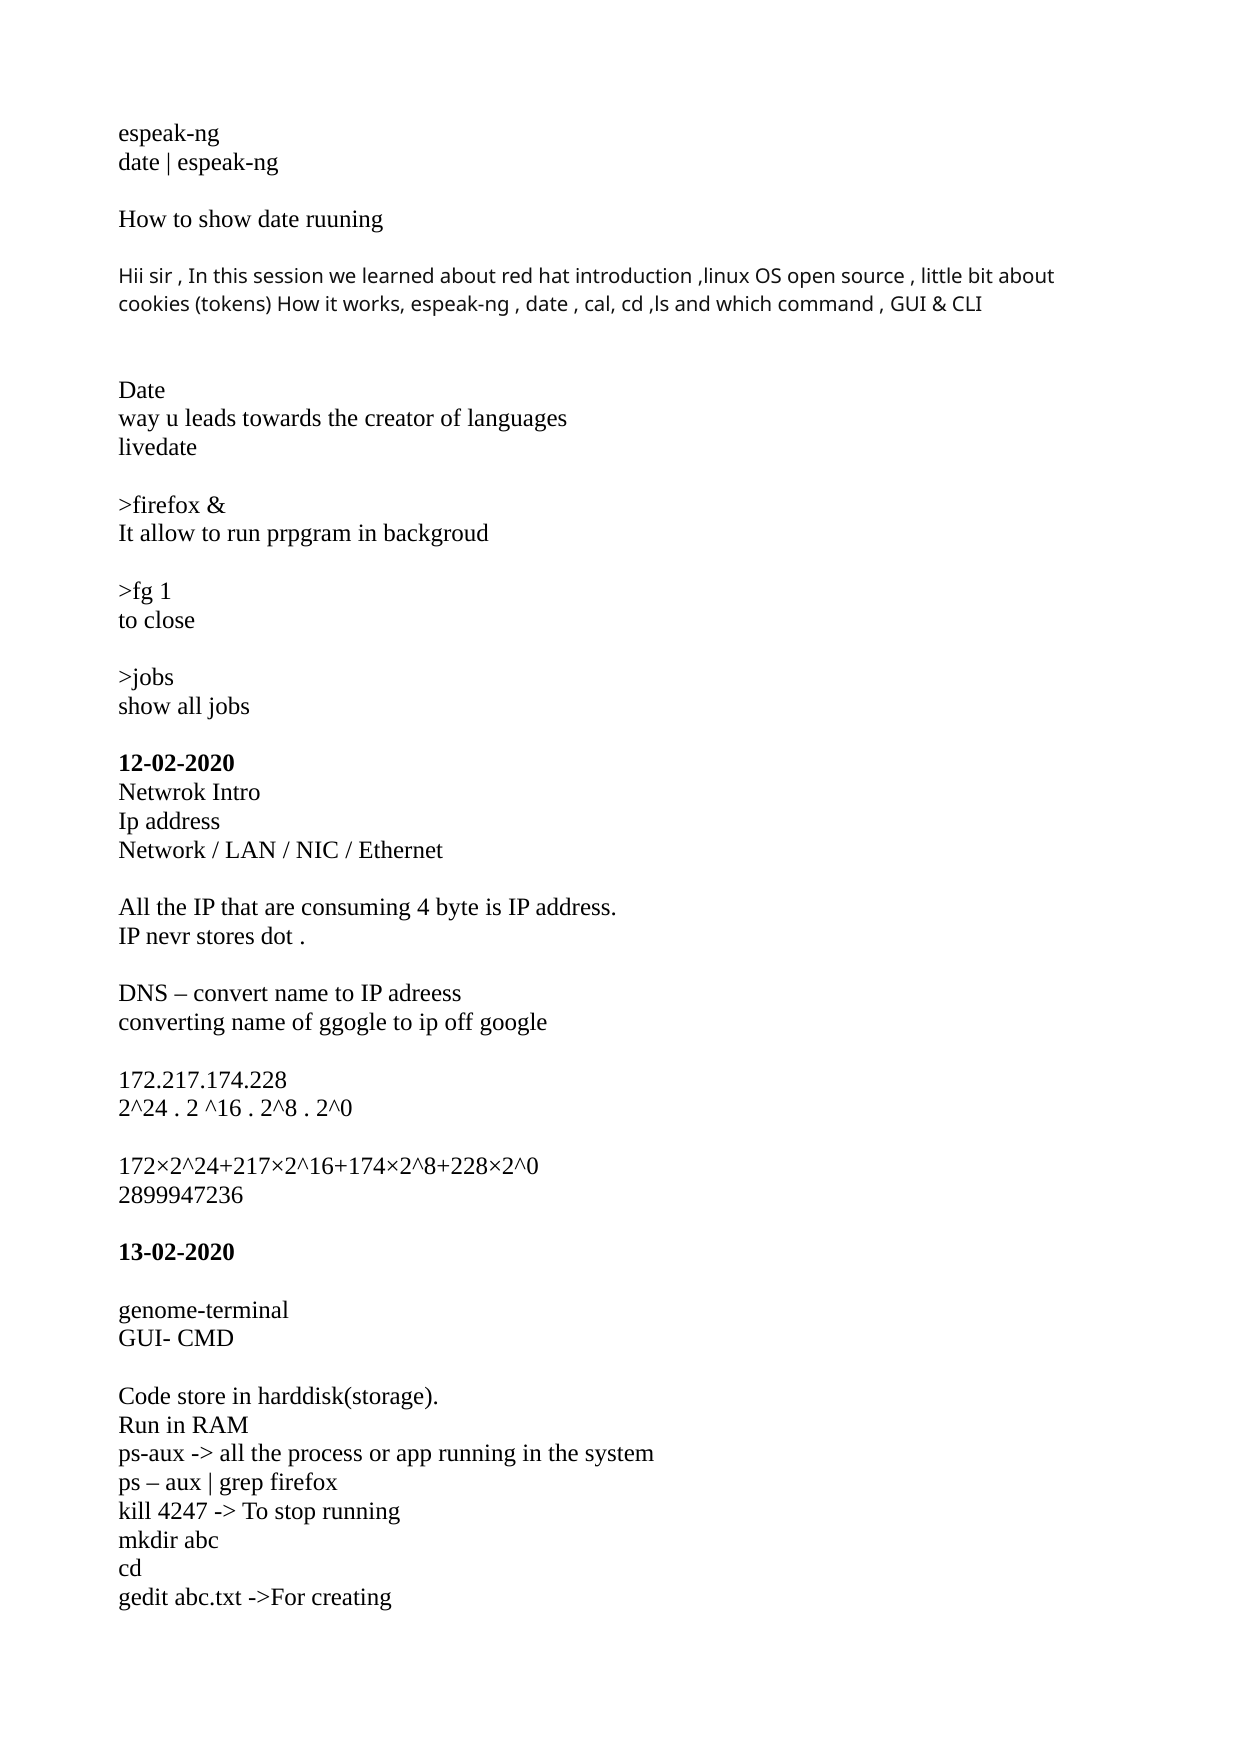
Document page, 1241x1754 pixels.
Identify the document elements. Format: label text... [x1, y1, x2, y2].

text Network / LAN / NIC / Ethernet [118, 835, 1122, 863]
text 172.217.174.228 [118, 1065, 1122, 1093]
text cd [118, 1553, 1122, 1582]
text Netwrok Intro [118, 777, 1122, 806]
text How to show date ruuning [118, 204, 1122, 233]
text kill 4247 -> To stop running [118, 1496, 1122, 1525]
text DNS – convert name to IP adreess [118, 978, 1122, 1007]
text to close [118, 605, 1122, 633]
text Code store in harddisk(storage). [118, 1381, 1122, 1410]
text date | espeak-ng [118, 147, 1122, 176]
text Date [118, 375, 1122, 403]
text genome-terminal [118, 1295, 1122, 1323]
text livedate [118, 432, 1122, 461]
text mkdir abc [118, 1525, 1122, 1553]
text Hii sir , In this session we learned about red hat introduction ,linux OS open source , little bit about cookies (tokens) How it works, espeak-ng , date , cal, cd ,ls and which command , GUI & CLI [118, 262, 1122, 317]
text 13-02-2020 [118, 1237, 1122, 1266]
text show all jobs [118, 691, 1122, 720]
text converting name of ggogle to ip off google [118, 1007, 1122, 1036]
text 172×2^24+217×2^16+174×2^8+228×2^0 [118, 1151, 1122, 1180]
text >jobs [118, 662, 1122, 691]
text 2899947236 [118, 1180, 1122, 1208]
text Ip address [118, 806, 1122, 835]
text Run in RAM [118, 1410, 1122, 1438]
text IP nevr stores dot . [118, 921, 1122, 950]
text 12-02-2020 [118, 748, 1122, 777]
text way u leads towards the creator of languages [118, 403, 1122, 432]
text >fg 1 [118, 576, 1122, 605]
text 2^24 . 2 ^16 . 2^8 . 2^0 [118, 1093, 1122, 1122]
text ps-aux -> all the process or app running in the system [118, 1438, 1122, 1467]
text All the IP that are consuming 4 byte is IP address. [118, 892, 1122, 921]
text GUI- CMD [118, 1323, 1122, 1352]
text gedit abc.txt ->For creating [118, 1582, 1122, 1611]
text espeak-ng [118, 118, 1122, 147]
text ps – aux | grep firefox [118, 1467, 1122, 1496]
text >firefox & [118, 490, 1122, 518]
text It allow to run prpgram in backgroud [118, 518, 1122, 547]
